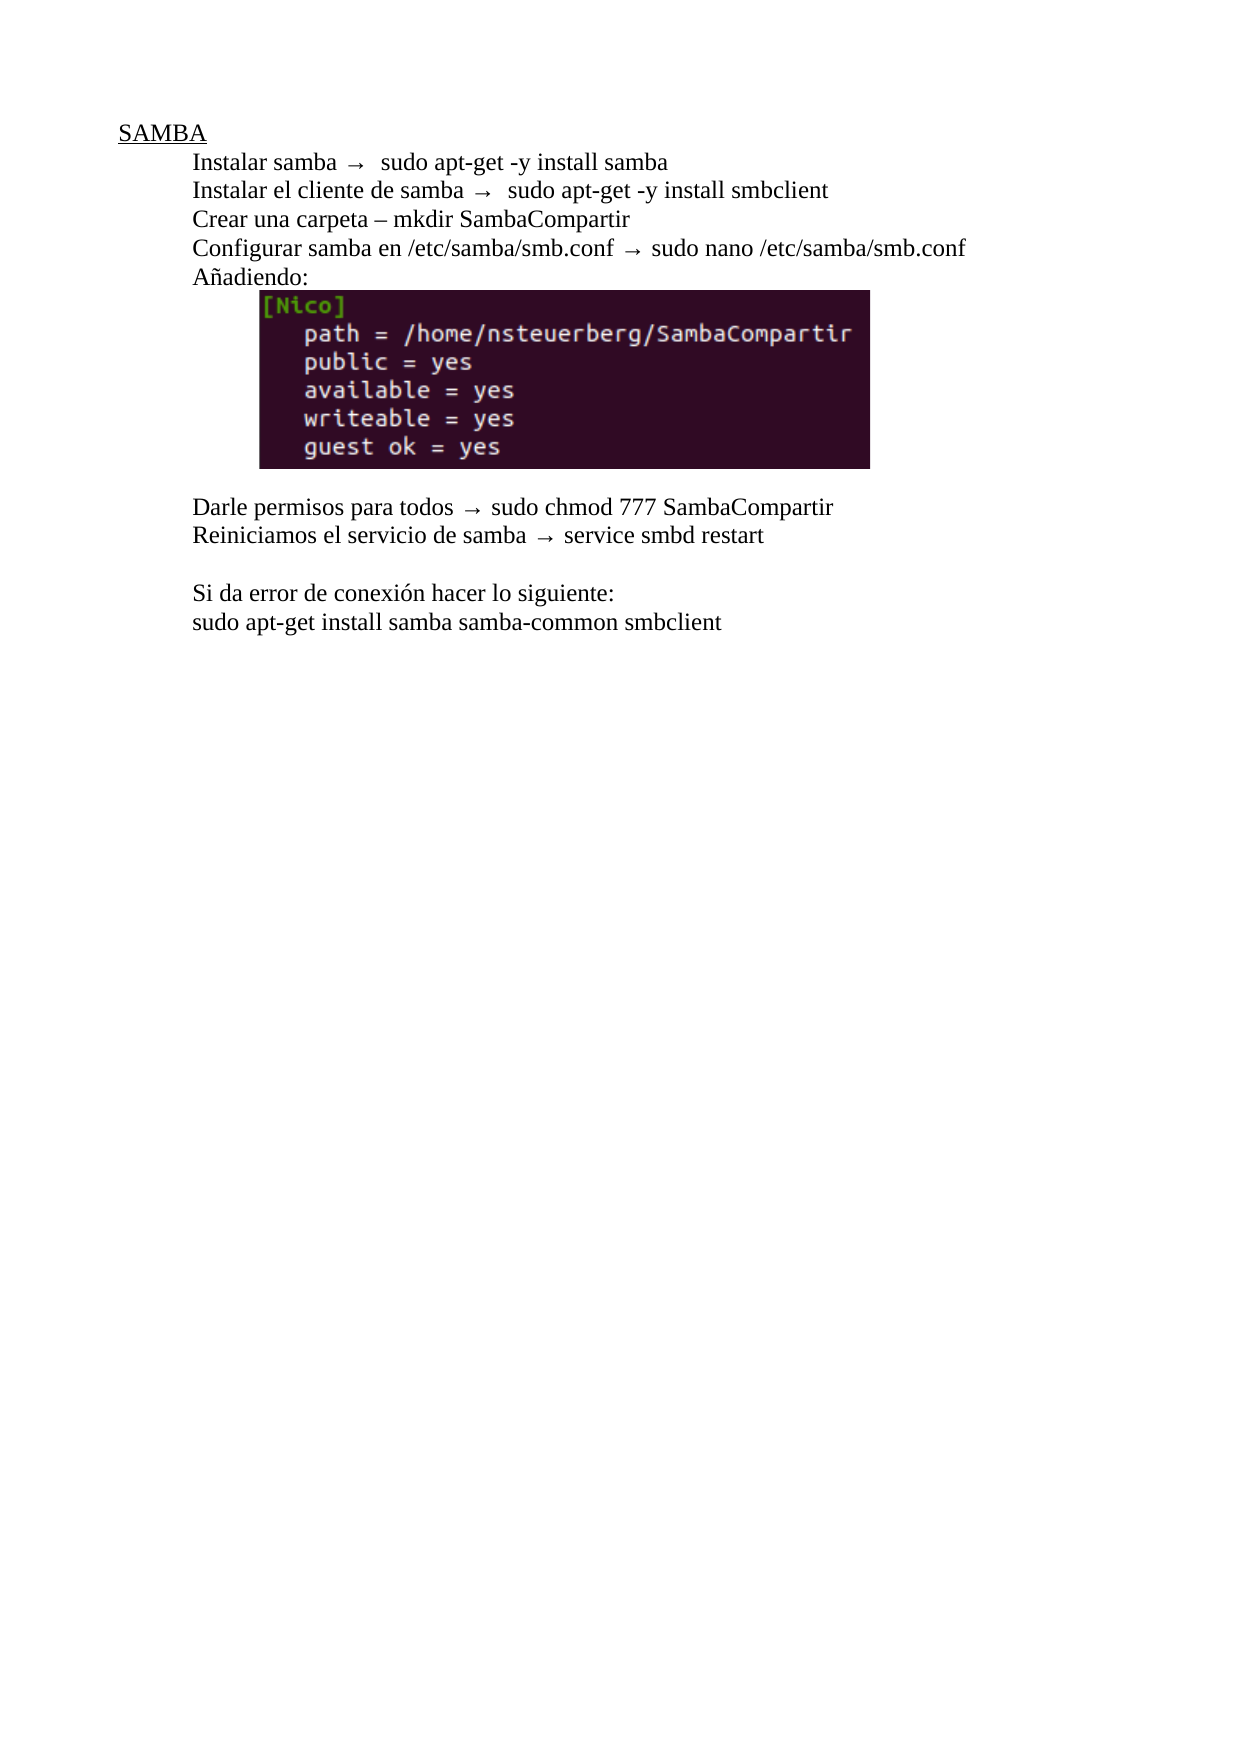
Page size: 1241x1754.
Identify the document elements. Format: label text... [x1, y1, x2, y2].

picture [259, 290, 871, 469]
text Reiniciamos el servicio de samba → service smbd restart [118, 521, 1122, 549]
text Crear una carpeta – mkdir SambaCompartir [118, 204, 1122, 233]
text Instalar samba → sudo apt-get -y install samba [118, 147, 1122, 176]
text Darle permisos para todos → sudo chmod 777 SambaCompartir [118, 492, 1122, 521]
text sudo apt-get install samba samba-common smbclient [118, 607, 1122, 636]
text Instalar el cliente de samba → sudo apt-get -y install smbclient [118, 176, 1122, 204]
text SAMBA [118, 118, 1122, 147]
text Configurar samba en /etc/samba/smb.conf → sudo nano /etc/samba/smb.conf [118, 233, 1122, 262]
text Añadiendo: [118, 262, 1122, 291]
text Si da error de conexión hacer lo siguiente: [118, 578, 1122, 607]
